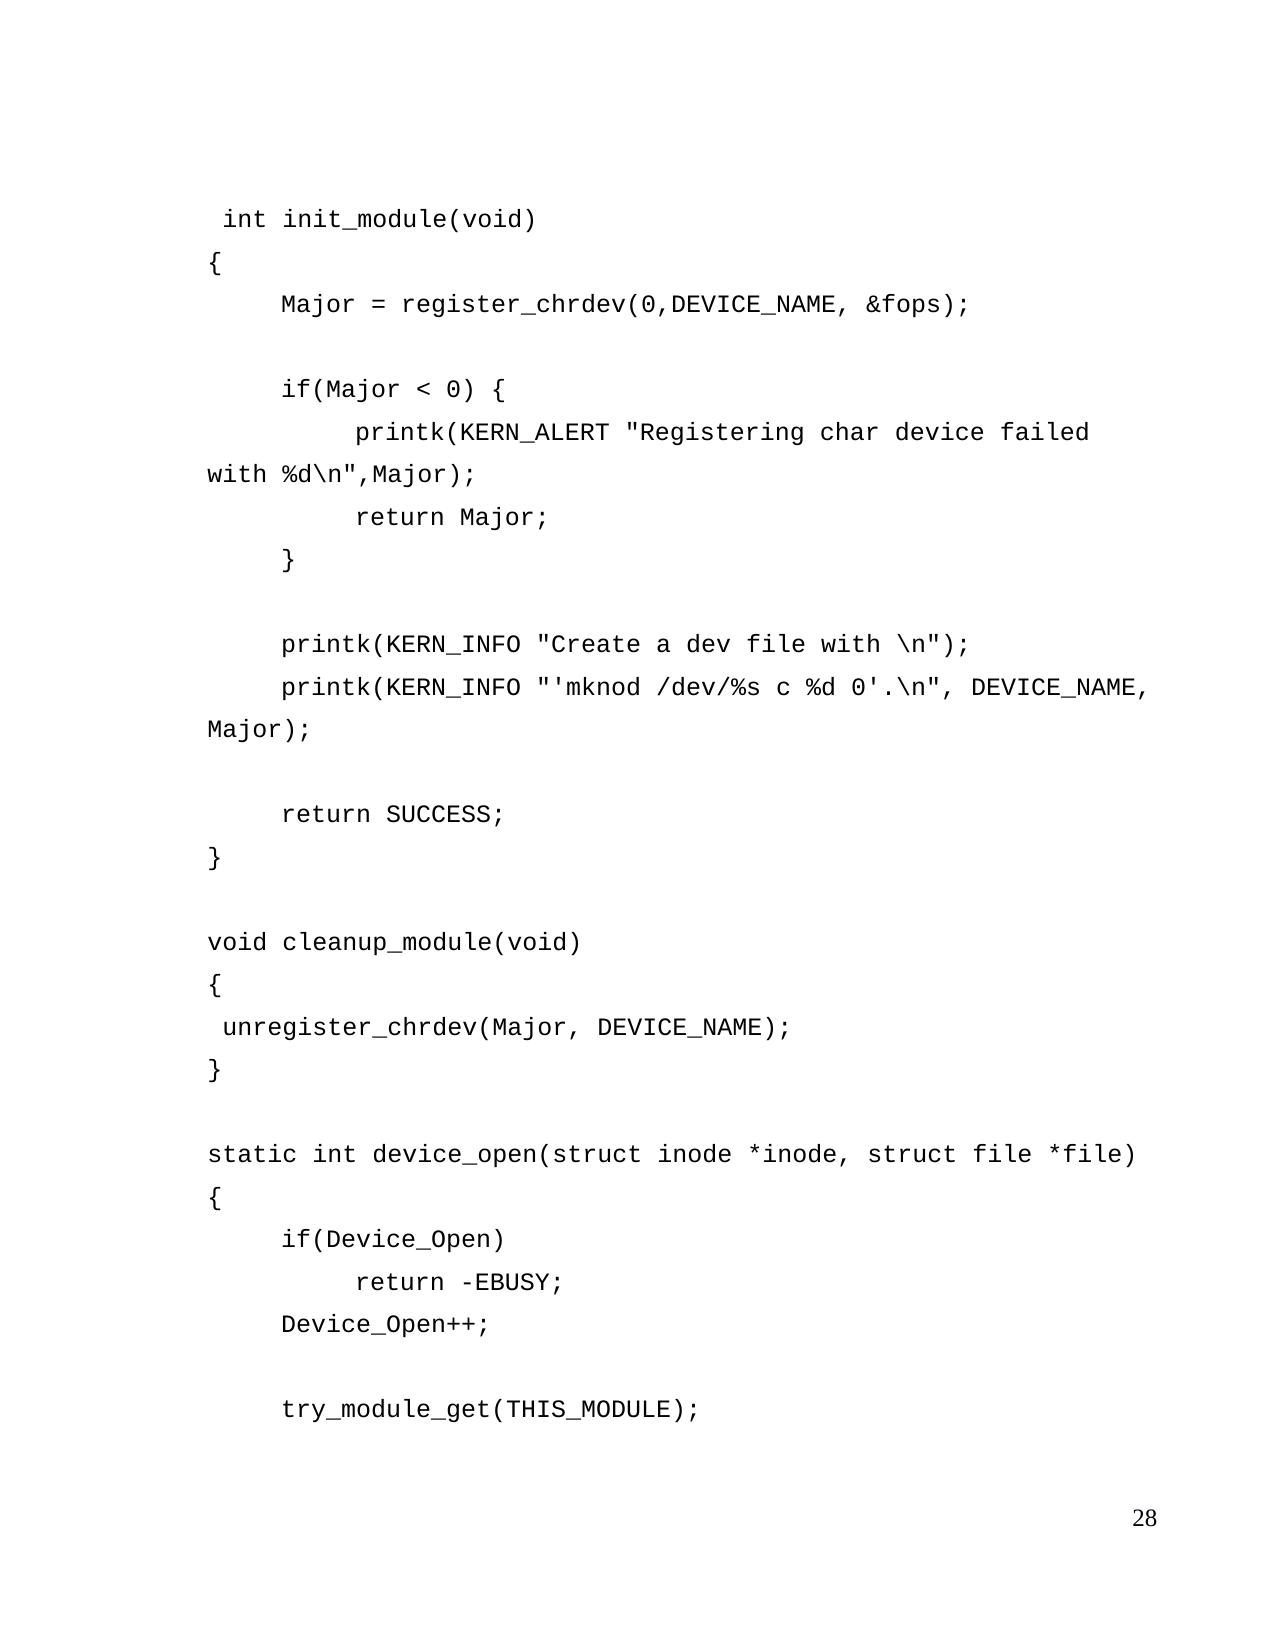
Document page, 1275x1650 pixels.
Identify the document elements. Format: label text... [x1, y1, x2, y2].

list } [207, 547, 1157, 575]
list printk(KERN_INFO "'mknod /dev/%s c %d 0'.\n", DEVICE_NAME, Major); [207, 674, 1157, 745]
list static int device_open(struct inode *inode, struct file *file) [207, 1142, 1157, 1170]
list try_module_get(THIS_MODULE); [207, 1397, 1157, 1425]
list unregister_chrdev(Major, DEVICE_NAME); [207, 1014, 1157, 1043]
list Device_Open++; [207, 1312, 1157, 1340]
list { [207, 249, 1157, 278]
list void cleanup_module(void) [207, 929, 1157, 958]
list } [207, 844, 1157, 873]
list if(Major < 0) { [207, 377, 1157, 405]
list if(Device_Open) [207, 1227, 1157, 1255]
list return Major; [207, 504, 1157, 533]
list return -EBUSY; [207, 1269, 1157, 1298]
list Major = register_chrdev(0,DEVICE_NAME, &fops); [207, 292, 1157, 320]
list printk(KERN_ALERT "Registering char device failed with %d\n",Major); [207, 419, 1157, 490]
list { [207, 972, 1157, 1000]
list { [207, 1184, 1157, 1213]
list printk(KERN_INFO "Create a dev file with \n"); [207, 632, 1157, 660]
list return SUCCESS; [207, 802, 1157, 830]
list } [207, 1057, 1157, 1085]
list int init_module(void) [207, 207, 1157, 235]
